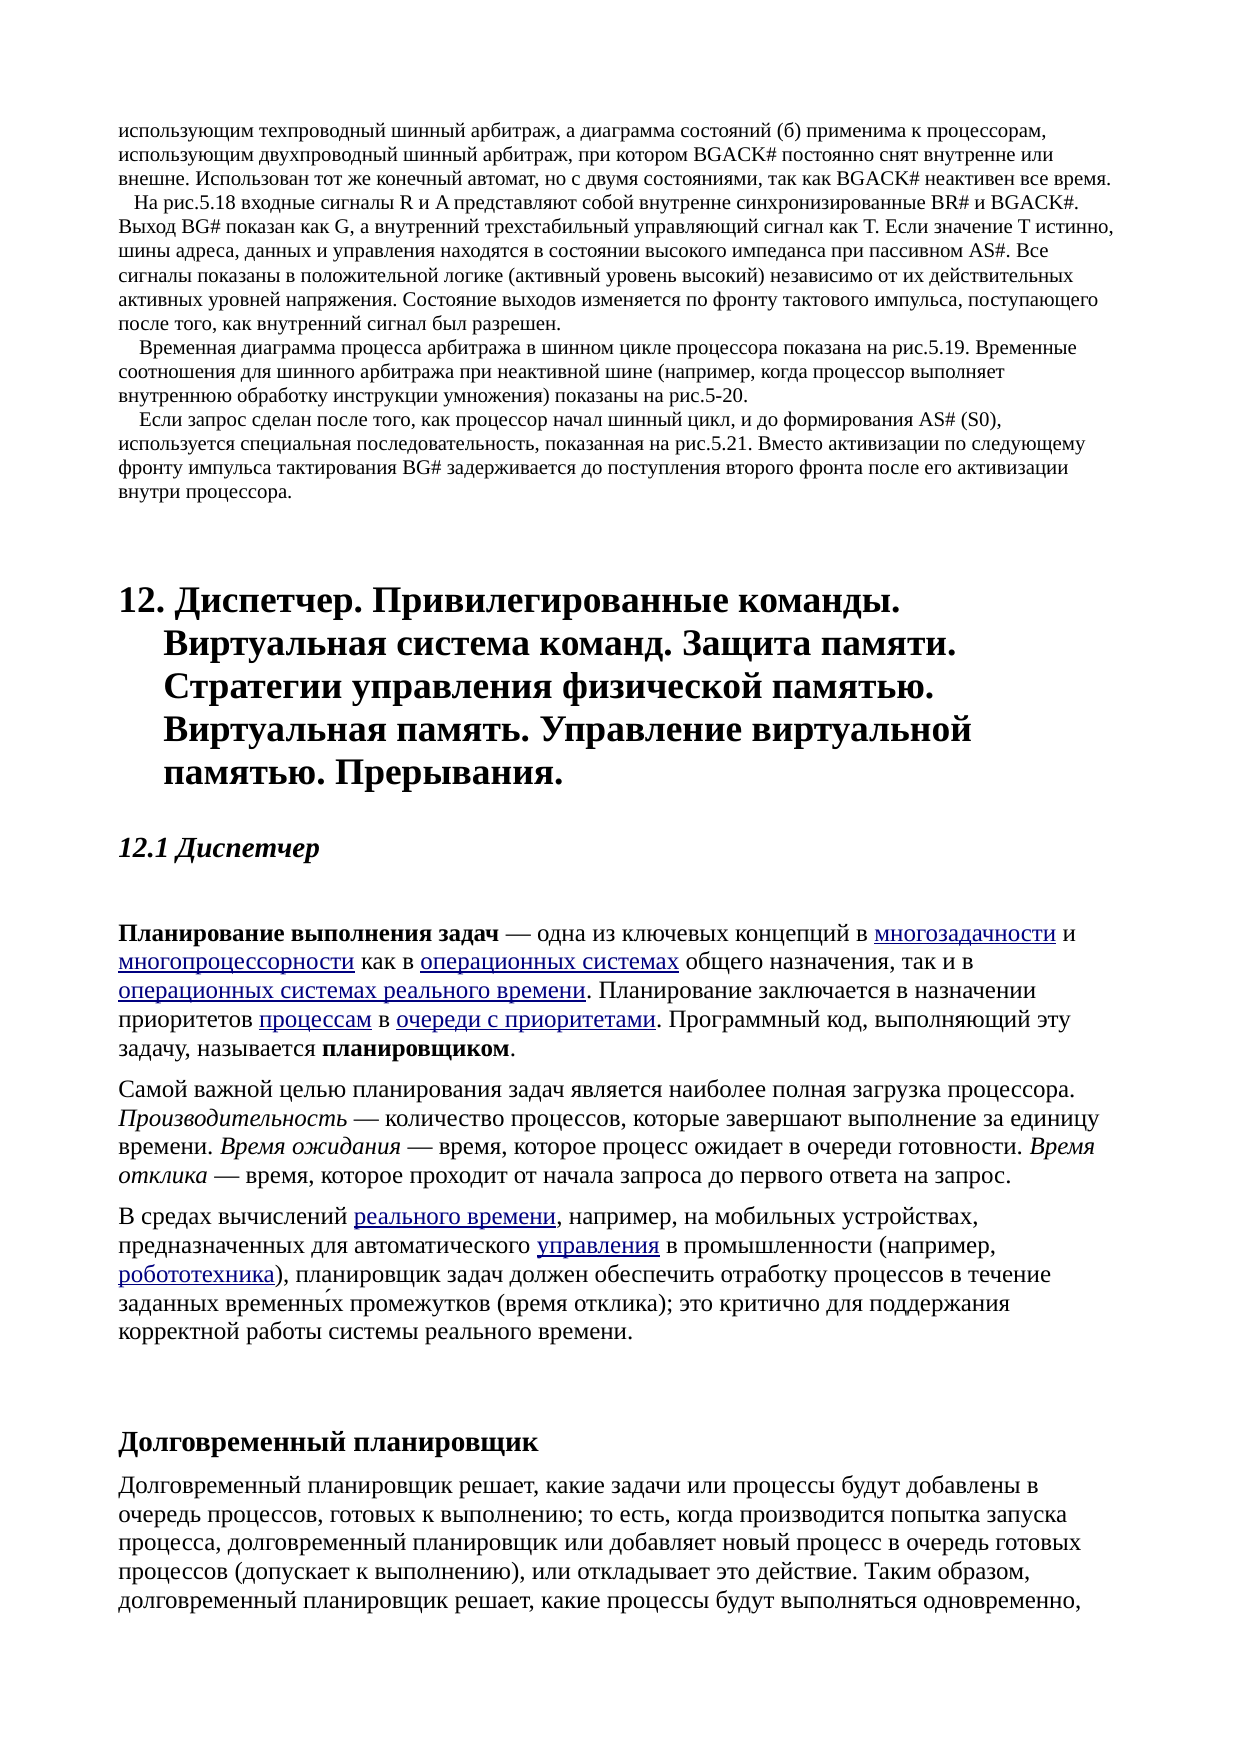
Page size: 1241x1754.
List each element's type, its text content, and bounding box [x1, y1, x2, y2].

text Долговременный планировщик решает, какие задачи или процессы будут добавлены в очередь процессов, готовых к выполнению; то есть, когда производится попытка запуска процесса, долговременный планировщик или добавляет новый процесс в очередь готовых процессов (допускает к выполнению), или откладывает это действие. Таким образом, долговременный планировщик решает, какие процессы будут выполняться одновременно, [118, 1470, 1122, 1614]
text использующим техпроводный шинный арбитраж, а диаграмма состояний (б) применима к процессорам, использующим двухпроводный шинный арбитраж, при котором BGACK# постоянно снят внутренне или внешне. Использован тот же конечный автомат, но с двумя состояниями, так как BGACK# неактивен все время. На рис.5.18 входные сигналы R и A представляют собой внутренне синхронизированные BR# и BGACK#. Выход BG# показан как G, а внутренний трехстабильный управляющий сигнал как T. Если значение T истинно, шины адреса, данных и управления находятся в состоянии высокого импеданса при пассивном AS#. Все сигналы показаны в положительной логике (активный уровень высокий) независимо от их действительных активных уровней напряжения. Состояние выходов изменяется по фронту тактового импульса, поступающего после того, как внутренний сигнал был разрешен. Временная диаграмма процесса арбитража в шинном цикле процессора показана на рис.5.19. Временные соотношения для шинного арбитража при неактивной шине (например, когда процессор выполняет внутреннюю обработку инструкции умножения) показаны на рис.5-20. Если запрос сделан после того, как процессор начал шинный цикл, и до формирования AS# (S0), используется специальная последовательность, показанная на рис.5.21. Вместо активизации по следующему фронту импульса тактирования BG# задерживается до поступления второго фронта после его активизации внутри процессора. [118, 118, 1122, 503]
subtitle 12. Диспетчер. Привилегированные команды. Виртуальная система команд. Защита памяти. Стратегии управления физической памятью. Виртуальная память. Управление виртуальной памятью. Прерывания. [118, 577, 1122, 793]
text Самой важной целью планирования задач является наиболее полная загрузка процессора. Производительность — количество процессов, которые завершают выполнение за единицу времени. Время ожидания — время, которое процесс ожидает в очереди готовности. Время отклика — время, которое проходит от начала запроса до первого ответа на запрос. [118, 1074, 1122, 1189]
subtitle Долговременный планировщик [118, 1424, 1122, 1457]
text В средах вычислений реального времени, например, на мобильных устройствах, предназначенных для автоматического управления в промышленности (например, робототехника), планировщик задач должен обеспечить отработку процессов в течение заданных временны́х промежутков (время отклика); это критично для поддержания корректной работы системы реального времени. [118, 1201, 1122, 1345]
text Планирование выполнения задач — одна из ключевых концепций в многозадачности и многопроцессорности как в операционных системах общего назначения, так и в операционных системах реального времени. Планирование заключается в назначении приоритетов процессам в очереди с приоритетами. Программный код, выполняющий эту задачу, называется планировщиком. [118, 918, 1122, 1061]
subtitle 12.1 Диспетчер [118, 830, 1122, 864]
